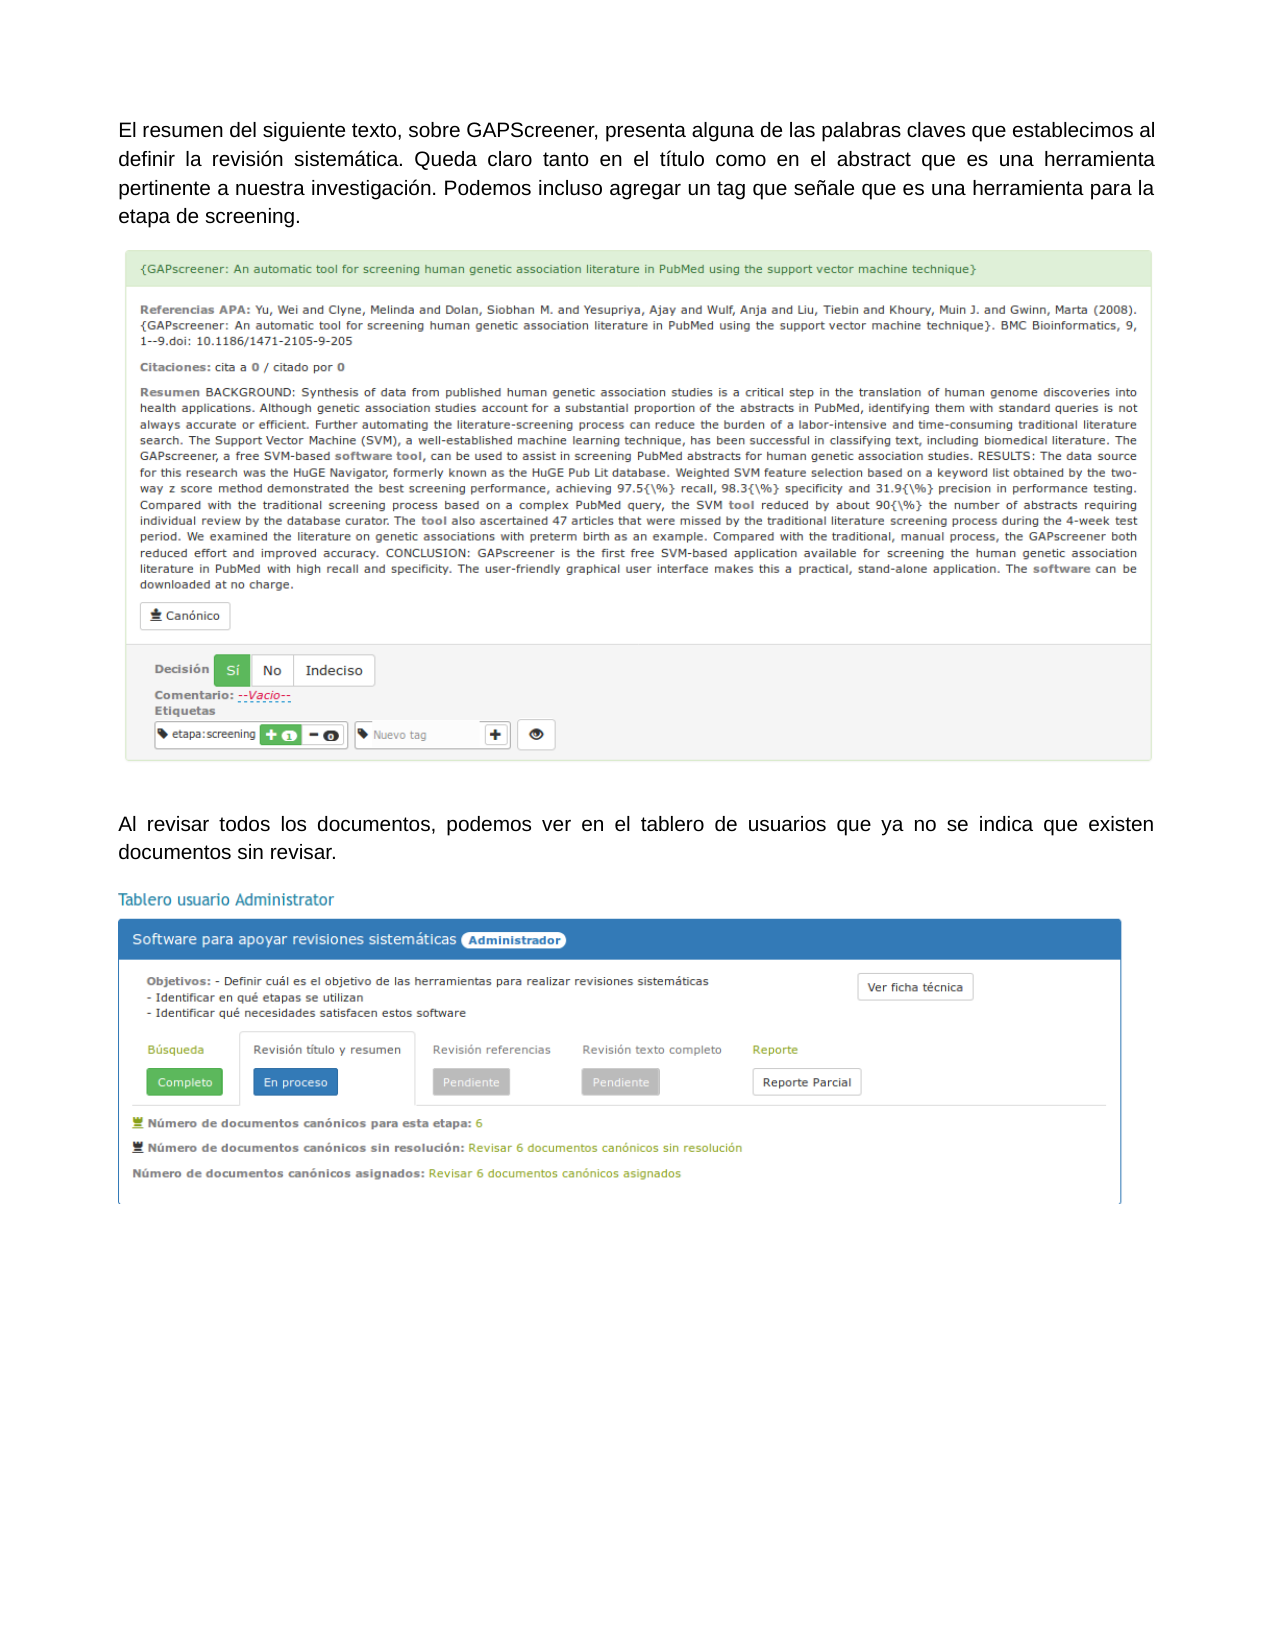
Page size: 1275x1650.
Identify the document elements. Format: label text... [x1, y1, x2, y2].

text Al revisar todos los documentos, podemos ver en el tablero de usuarios que ya no se indica que existen documentos sin revisar. [118, 811, 1157, 864]
picture [118, 247, 1157, 764]
picture [118, 883, 1157, 1204]
text El resumen del siguiente texto, sobre GAPScreener, presenta alguna de las palabras claves que establecimos al definir la revisión sistemática. Queda claro tanto en el título como en el abstract que es una herramienta pertinente a nuestra investigación. Podemos incluso agregar un tag que señale que es una herramienta para la etapa de screening. [118, 118, 1157, 228]
